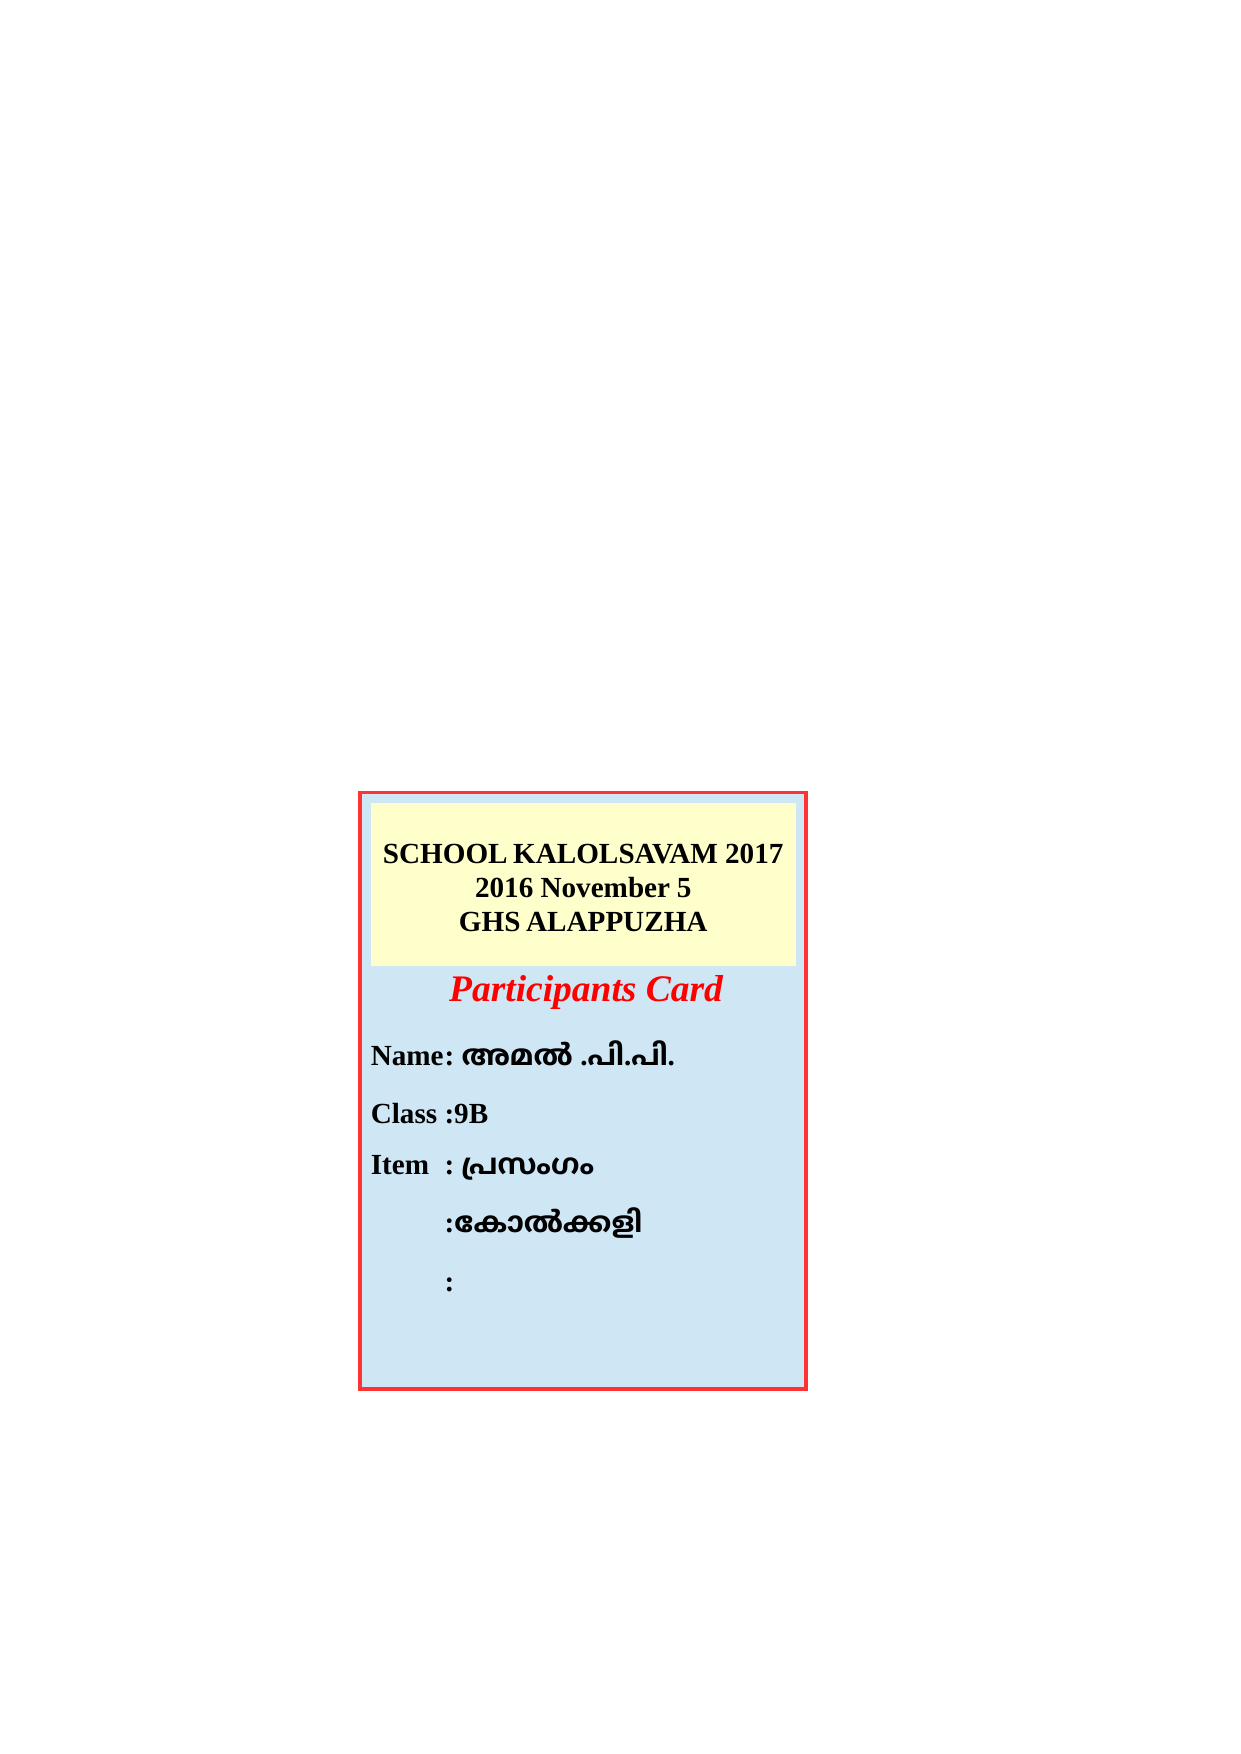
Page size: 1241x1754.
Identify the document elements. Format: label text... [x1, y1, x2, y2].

text Participants Card [371, 966, 796, 1009]
text Name : അമല്‍ .പി.പി. [371, 1038, 796, 1077]
text :കോല്‍ക്കളി [371, 1206, 796, 1245]
text 2016 November 5 [371, 870, 796, 904]
text ­ [118, 118, 1122, 147]
text : [371, 1264, 796, 1298]
text Class :9B [371, 1097, 796, 1130]
text Item : പ്രസംഗം [371, 1147, 796, 1186]
text GHS ALAPPUZHA [371, 904, 796, 937]
text SCHOOL KALOLSAVAM 2017 [371, 837, 796, 870]
